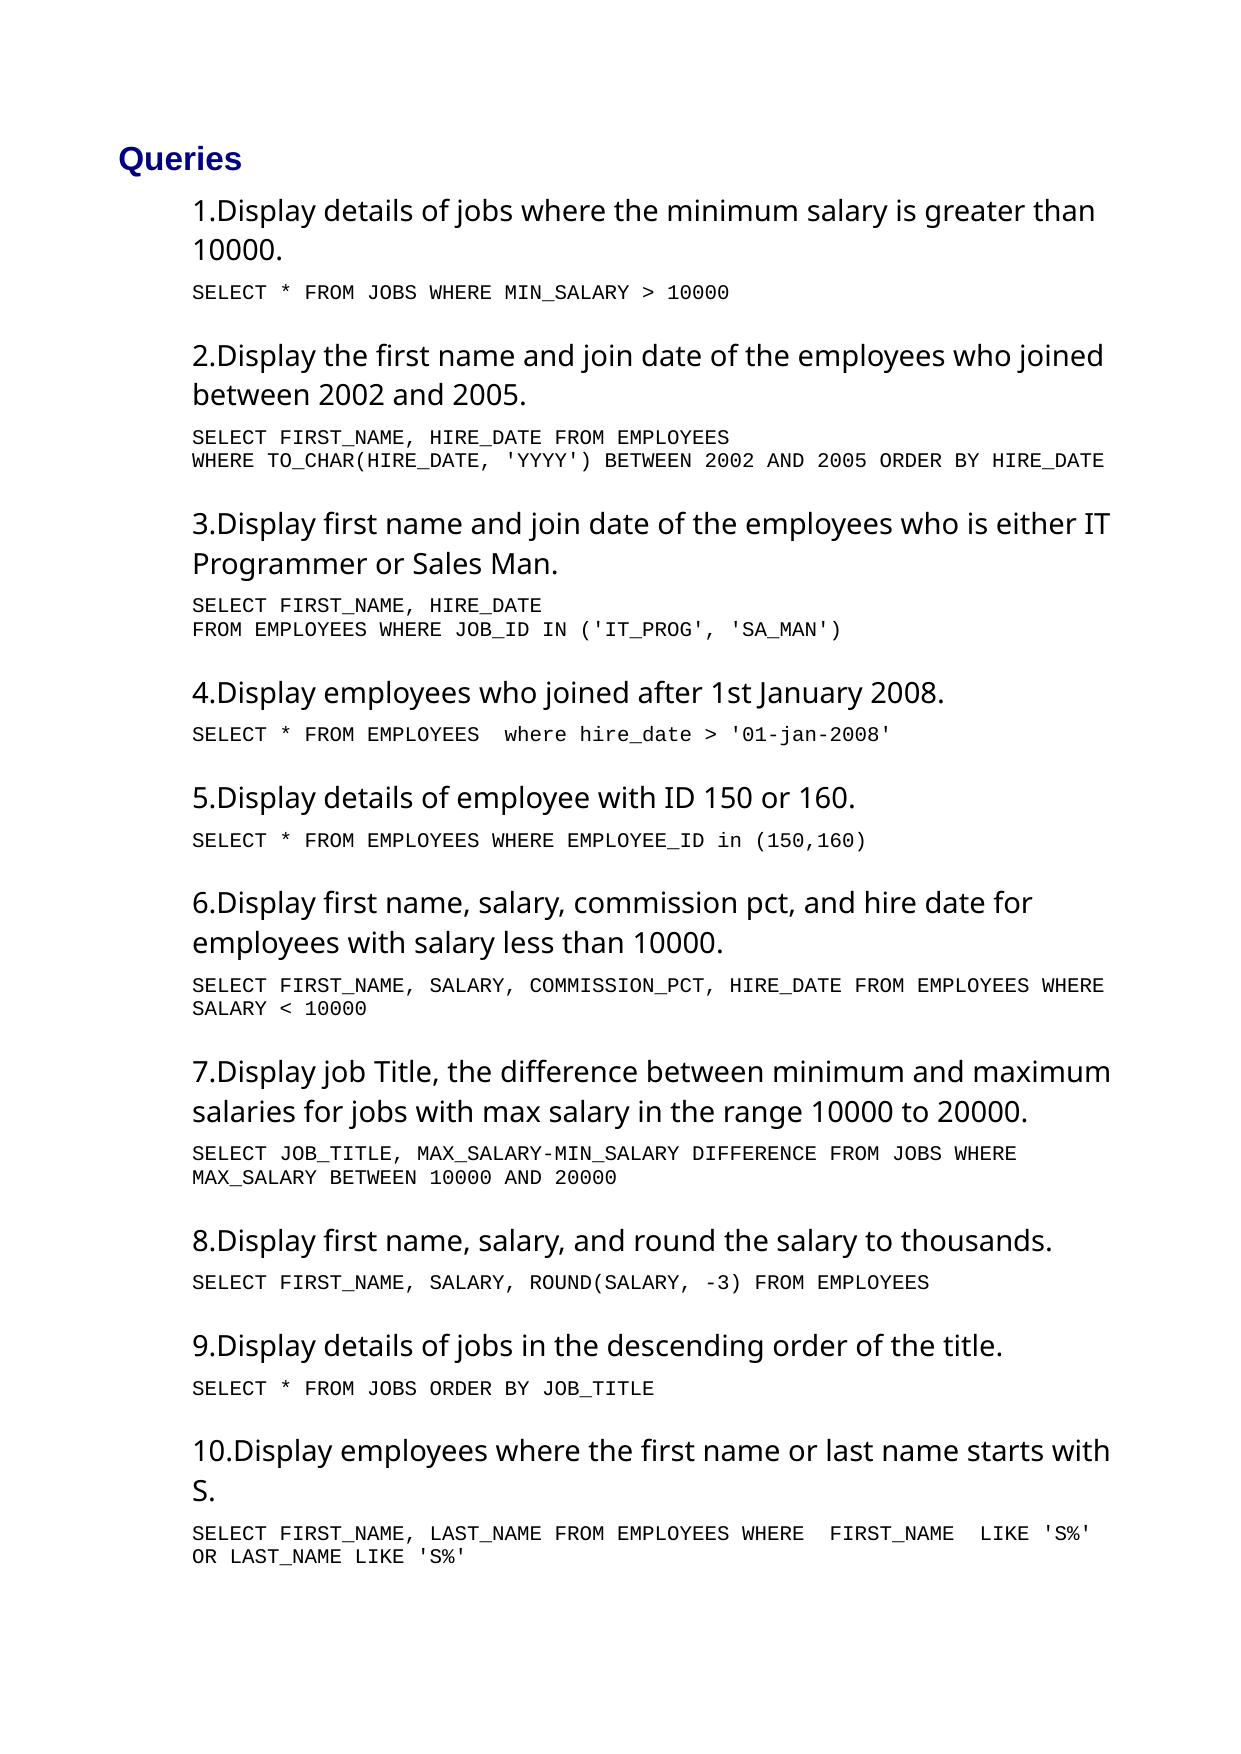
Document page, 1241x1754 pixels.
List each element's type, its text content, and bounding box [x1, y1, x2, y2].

list SELECT * FROM JOBS WHERE MIN_SALARY > 10000 [118, 282, 1122, 305]
list SELECT FIRST_NAME, SALARY, COMMISSION_PCT, HIRE_DATE FROM EMPLOYEES WHERE SALARY < 10000 [118, 975, 1122, 1022]
list SELECT * FROM EMPLOYEES where hire_date > '01-jan-2008' [118, 724, 1122, 748]
list Display job Title, the difference between minimum and maximum salaries for jobs with max salary in the range 10000 to 20000. [118, 1051, 1122, 1131]
list Display details of jobs where the minimum salary is greater than 10000. [118, 190, 1122, 269]
list Display employees where the first name or last name starts with S. [118, 1431, 1122, 1510]
subtitle Queries [118, 139, 1122, 177]
list Display first name, salary, commission pct, and hire date for employees with salary less than 10000. [118, 883, 1122, 962]
list SELECT FIRST_NAME, HIRE_DATE FROM EMPLOYEES [118, 427, 1122, 450]
list Display employees who joined after 1st January 2008. [118, 672, 1122, 712]
list SELECT JOB_TITLE, MAX_SALARY-MIN_SALARY DIFFERENCE FROM JOBS WHERE MAX_SALARY BETWEEN 10000 AND 20000 [118, 1143, 1122, 1191]
list WHERE TO_CHAR(HIRE_DATE, 'YYYY') BETWEEN 2002 AND 2005 ORDER BY HIRE_DATE [118, 450, 1122, 474]
list Display first name and join date of the employees who is either IT Programmer or Sales Man. [118, 503, 1122, 583]
list Display the first name and join date of the employees who joined between 2002 and 2005. [118, 335, 1122, 414]
list SELECT * FROM EMPLOYEES WHERE EMPLOYEE_ID in (150,160) [118, 830, 1122, 853]
list SELECT * FROM JOBS ORDER BY JOB_TITLE [118, 1378, 1122, 1401]
list SELECT FIRST_NAME, LAST_NAME FROM EMPLOYEES WHERE FIRST_NAME LIKE 'S%' OR LAST_NAME LIKE 'S%' [118, 1523, 1122, 1570]
list Display details of jobs in the descending order of the title. [118, 1325, 1122, 1365]
list SELECT FIRST_NAME, HIRE_DATE [118, 595, 1122, 619]
list FROM EMPLOYEES WHERE JOB_ID IN ('IT_PROG', 'SA_MAN') [118, 619, 1122, 643]
list SELECT FIRST_NAME, SALARY, ROUND(SALARY, -3) FROM EMPLOYEES [118, 1272, 1122, 1296]
list Display first name, salary, and round the salary to thousands. [118, 1220, 1122, 1260]
list Display details of employee with ID 150 or 160. [118, 777, 1122, 817]
